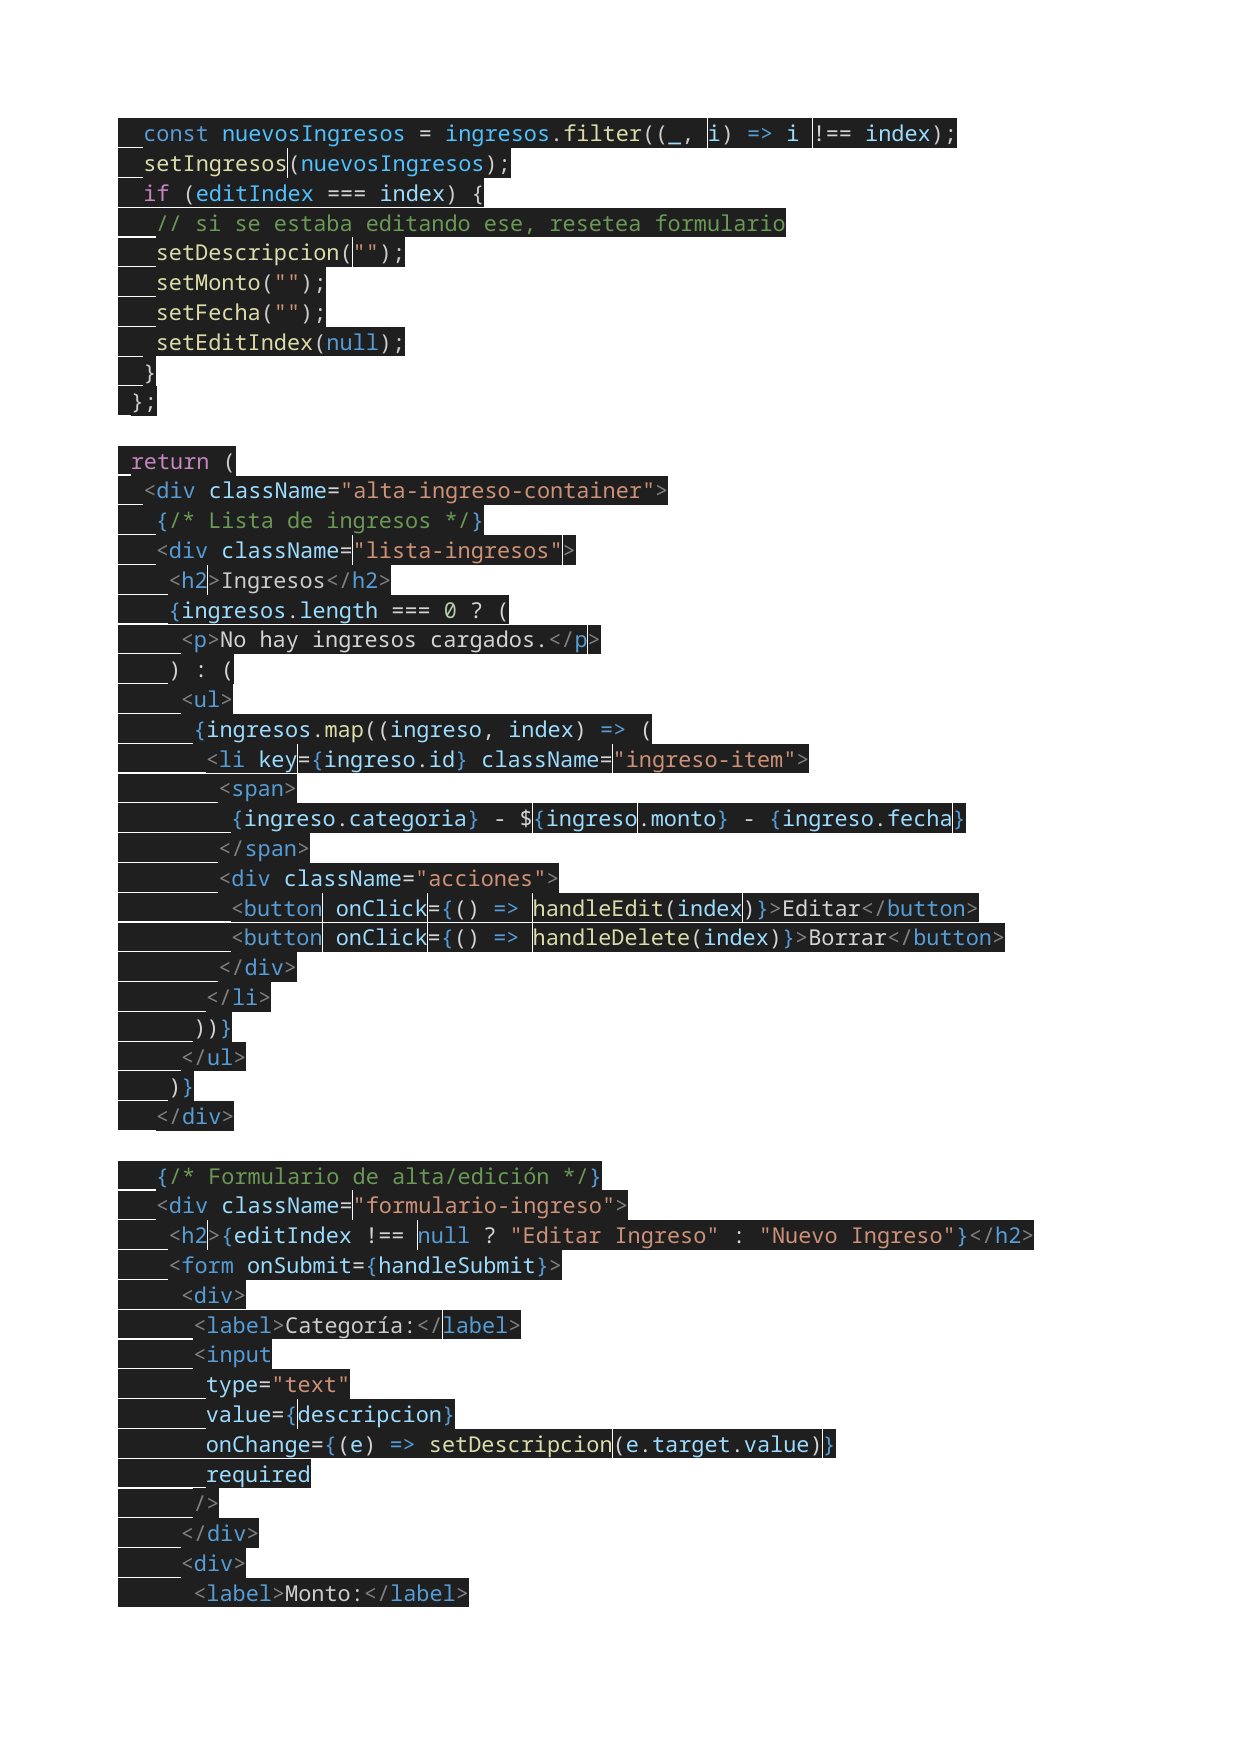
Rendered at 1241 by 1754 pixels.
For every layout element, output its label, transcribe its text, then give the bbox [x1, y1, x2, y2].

text </span> [118, 833, 1122, 863]
text <ul> [118, 684, 1122, 714]
text </div> [118, 1101, 1122, 1131]
text <div> [118, 1548, 1122, 1578]
text if (editIndex === index) { [118, 178, 1122, 207]
text </div> [118, 1518, 1122, 1548]
text required [118, 1458, 1122, 1488]
text {/* Lista de ingresos */} [118, 505, 1122, 535]
text )} [118, 1071, 1122, 1101]
text onChange={(e) => setDescripcion(e.target.value)} [118, 1429, 1122, 1458]
text value={descripcion} [118, 1399, 1122, 1429]
text setDescripcion(""); [118, 237, 1122, 267]
text setEditIndex(null); [118, 327, 1122, 356]
text <input [118, 1339, 1122, 1369]
text <span> [118, 773, 1122, 803]
text } [118, 356, 1122, 386]
text <label>Categoría:</label> [118, 1309, 1122, 1339]
text return ( [118, 446, 1122, 476]
text setMonto(""); [118, 267, 1122, 297]
text {/* Formulario de alta/edición */} [118, 1161, 1122, 1190]
text {ingresos.map((ingreso, index) => ( [118, 714, 1122, 744]
text </ul> [118, 1042, 1122, 1071]
text }; [118, 386, 1122, 416]
text <button onClick={() => handleEdit(index)}>Editar</button> [118, 893, 1122, 922]
text <div className="alta-ingreso-container"> [118, 476, 1122, 505]
text </li> [118, 982, 1122, 1012]
text <p>No hay ingresos cargados.</p> [118, 624, 1122, 654]
text ) : ( [118, 654, 1122, 684]
text <form onSubmit={handleSubmit}> [118, 1250, 1122, 1280]
text setFecha(""); [118, 297, 1122, 327]
text type="text" [118, 1369, 1122, 1399]
text <h2>{editIndex !== null ? "Editar Ingreso" : "Nuevo Ingreso"}</h2> [118, 1220, 1122, 1250]
text /> [118, 1488, 1122, 1518]
text </div> [118, 952, 1122, 982]
text // si se estaba editando ese, resetea formulario [118, 207, 1122, 237]
text <div className="formulario-ingreso"> [118, 1190, 1122, 1220]
text <button onClick={() => handleDelete(index)}>Borrar</button> [118, 922, 1122, 952]
text <li key={ingreso.id} className="ingreso-item"> [118, 744, 1122, 773]
text <div> [118, 1280, 1122, 1309]
text {ingreso.categoria} - ${ingreso.monto} - {ingreso.fecha} [118, 803, 1122, 833]
text <div className="acciones"> [118, 863, 1122, 893]
text <div className="lista-ingresos"> [118, 535, 1122, 565]
text const nuevosIngresos = ingresos.filter((_, i) => i !== index); [118, 118, 1122, 148]
text {ingresos.length === 0 ? ( [118, 595, 1122, 624]
text <label>Monto:</label> [118, 1578, 1122, 1607]
text <h2>Ingresos</h2> [118, 565, 1122, 595]
text ))} [118, 1012, 1122, 1042]
text setIngresos(nuevosIngresos); [118, 148, 1122, 178]
